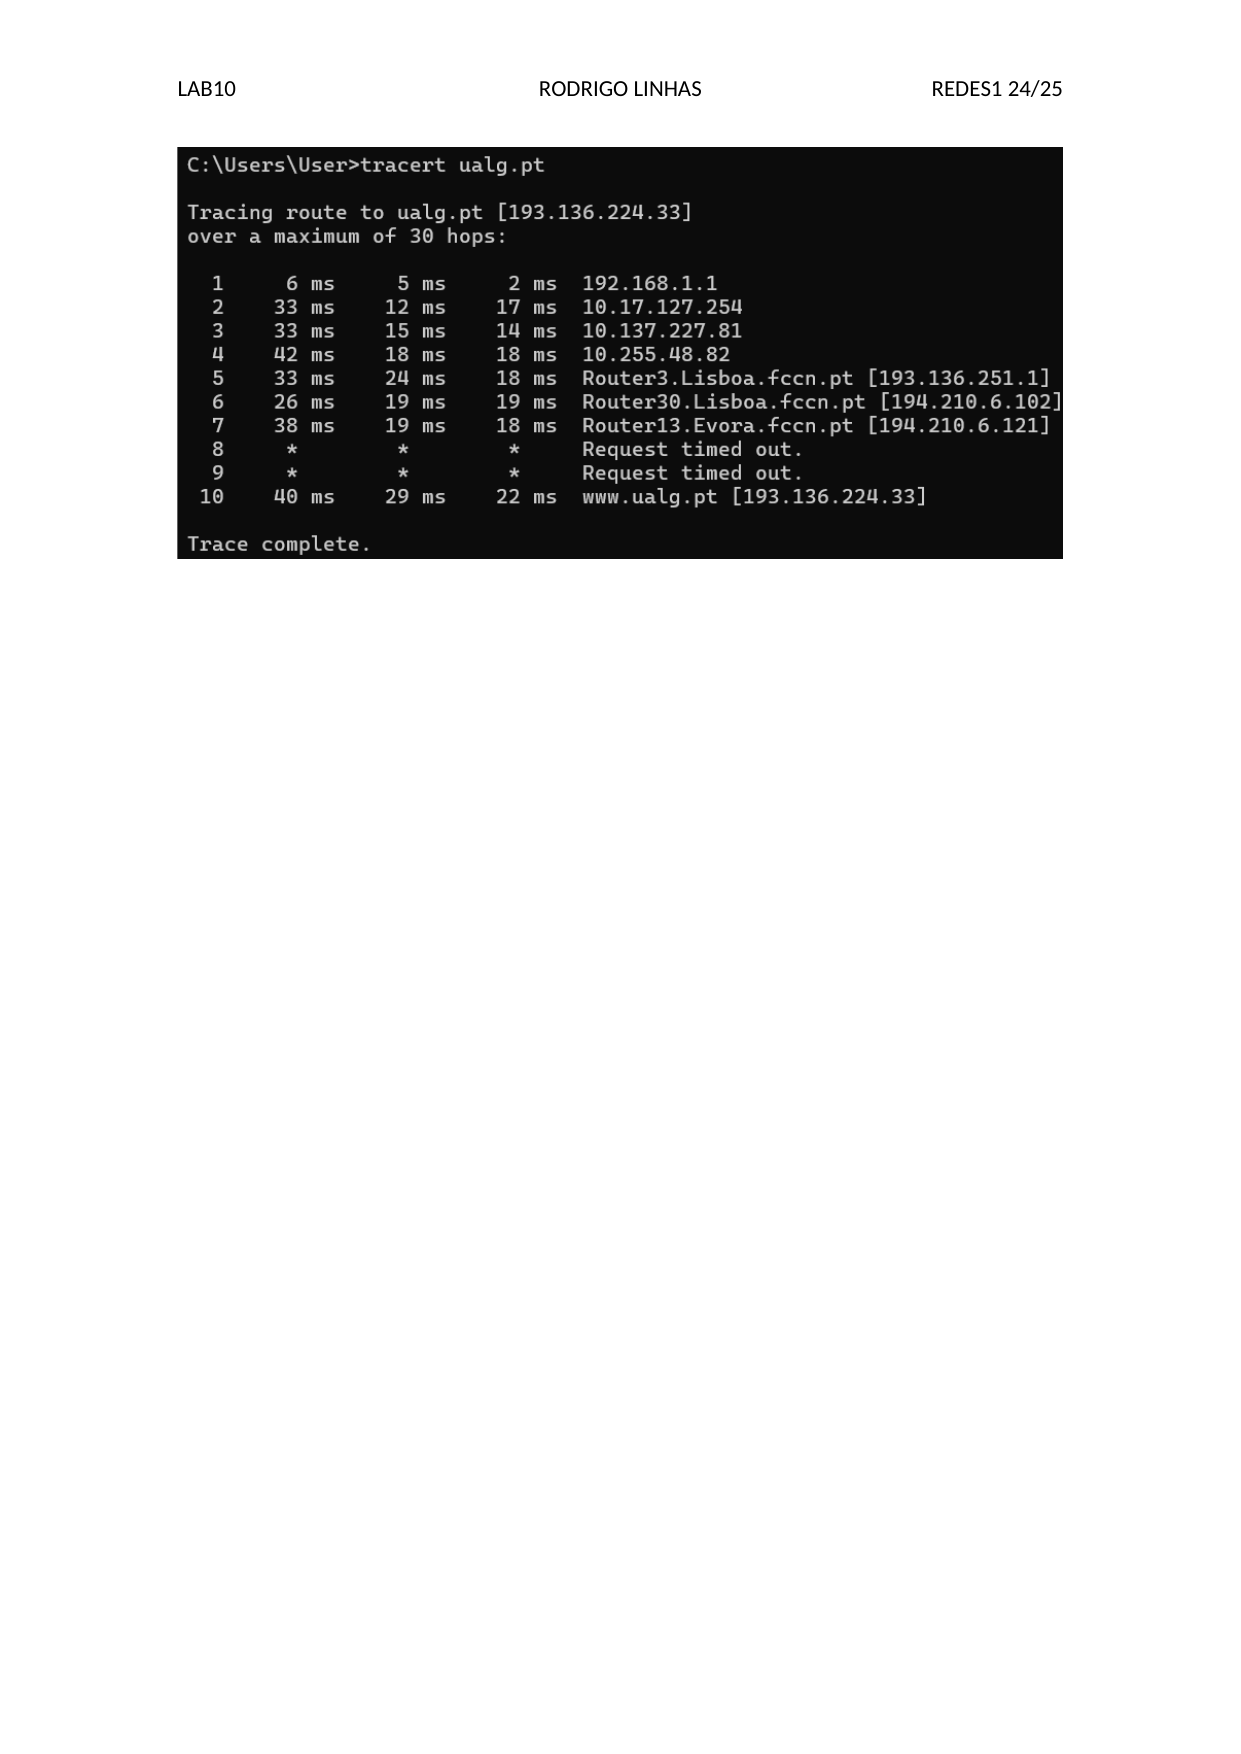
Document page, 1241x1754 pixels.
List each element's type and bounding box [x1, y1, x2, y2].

picture [177, 147, 1063, 559]
